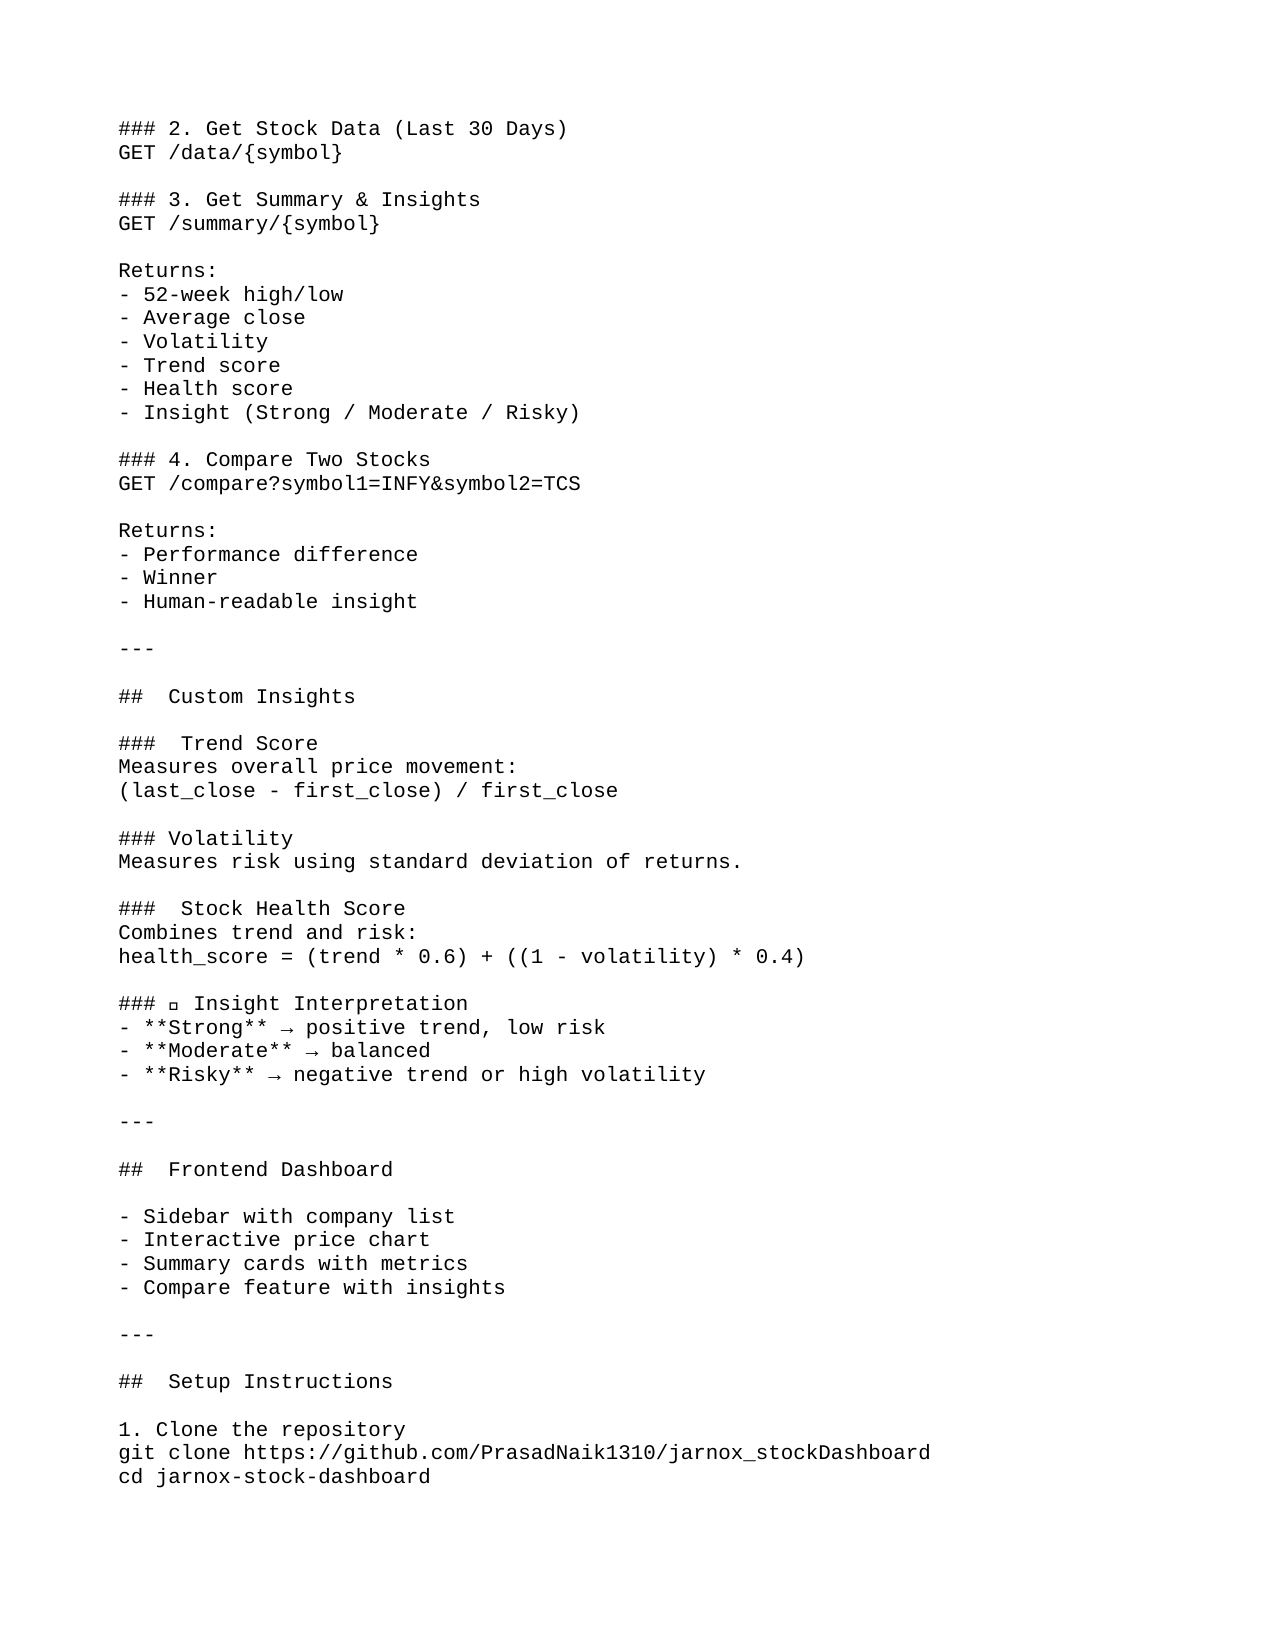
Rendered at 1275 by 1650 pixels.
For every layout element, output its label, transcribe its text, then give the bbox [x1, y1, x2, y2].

text - Interactive price chart [118, 1229, 1157, 1253]
text - Volatility [118, 331, 1157, 354]
text - Sidebar with company list [118, 1206, 1157, 1229]
text ### 3. Get Summary & Insights [118, 189, 1157, 213]
text - 52-week high/low [118, 284, 1157, 307]
text health_score = (trend * 0.6) + ((1 - volatility) * 0.4) [118, 946, 1157, 969]
text ## Custom Insights [118, 686, 1157, 709]
text GET /data/{symbol} [118, 142, 1157, 165]
text --- [118, 638, 1157, 662]
text ## Frontend Dashboard [118, 1158, 1157, 1182]
text ### 4. Compare Two Stocks [118, 449, 1157, 473]
text 1. Clone the repository [118, 1419, 1157, 1442]
text ### Stock Health Score [118, 898, 1157, 922]
text Measures overall price movement: [118, 757, 1157, 780]
text GET /summary/{symbol} [118, 213, 1157, 236]
text Combines trend and risk: [118, 922, 1157, 946]
text Measures risk using standard deviation of returns. [118, 851, 1157, 875]
text - Health score [118, 378, 1157, 402]
text ### Trend Score [118, 733, 1157, 757]
text git clone https://github.com/PrasadNaik1310/jarnox_stockDashboard [118, 1442, 1157, 1466]
text - Performance difference [118, 544, 1157, 567]
text - Insight (Strong / Moderate / Risky) [118, 402, 1157, 426]
text - **Risky** → negative trend or high volatility [118, 1064, 1157, 1088]
text GET /compare?symbol1=INFY&symbol2=TCS [118, 473, 1157, 496]
text ### 🔹 Insight Interpretation [118, 993, 1157, 1017]
text - Winner [118, 567, 1157, 591]
text ## Setup Instructions [118, 1371, 1157, 1395]
text - Human-readable insight [118, 591, 1157, 615]
text --- [118, 1111, 1157, 1135]
text ### Volatility [118, 827, 1157, 851]
text (last_close - first_close) / first_close [118, 780, 1157, 804]
text - **Moderate** → balanced [118, 1040, 1157, 1064]
text Returns: [118, 520, 1157, 544]
text - Compare feature with insights [118, 1277, 1157, 1300]
text - **Strong** → positive trend, low risk [118, 1017, 1157, 1040]
text --- [118, 1324, 1157, 1348]
text - Average close [118, 307, 1157, 331]
text - Trend score [118, 354, 1157, 378]
text cd jarnox-stock-dashboard [118, 1466, 1157, 1489]
text Returns: [118, 260, 1157, 284]
text - Summary cards with metrics [118, 1253, 1157, 1277]
text ### 2. Get Stock Data (Last 30 Days) [118, 118, 1157, 142]
